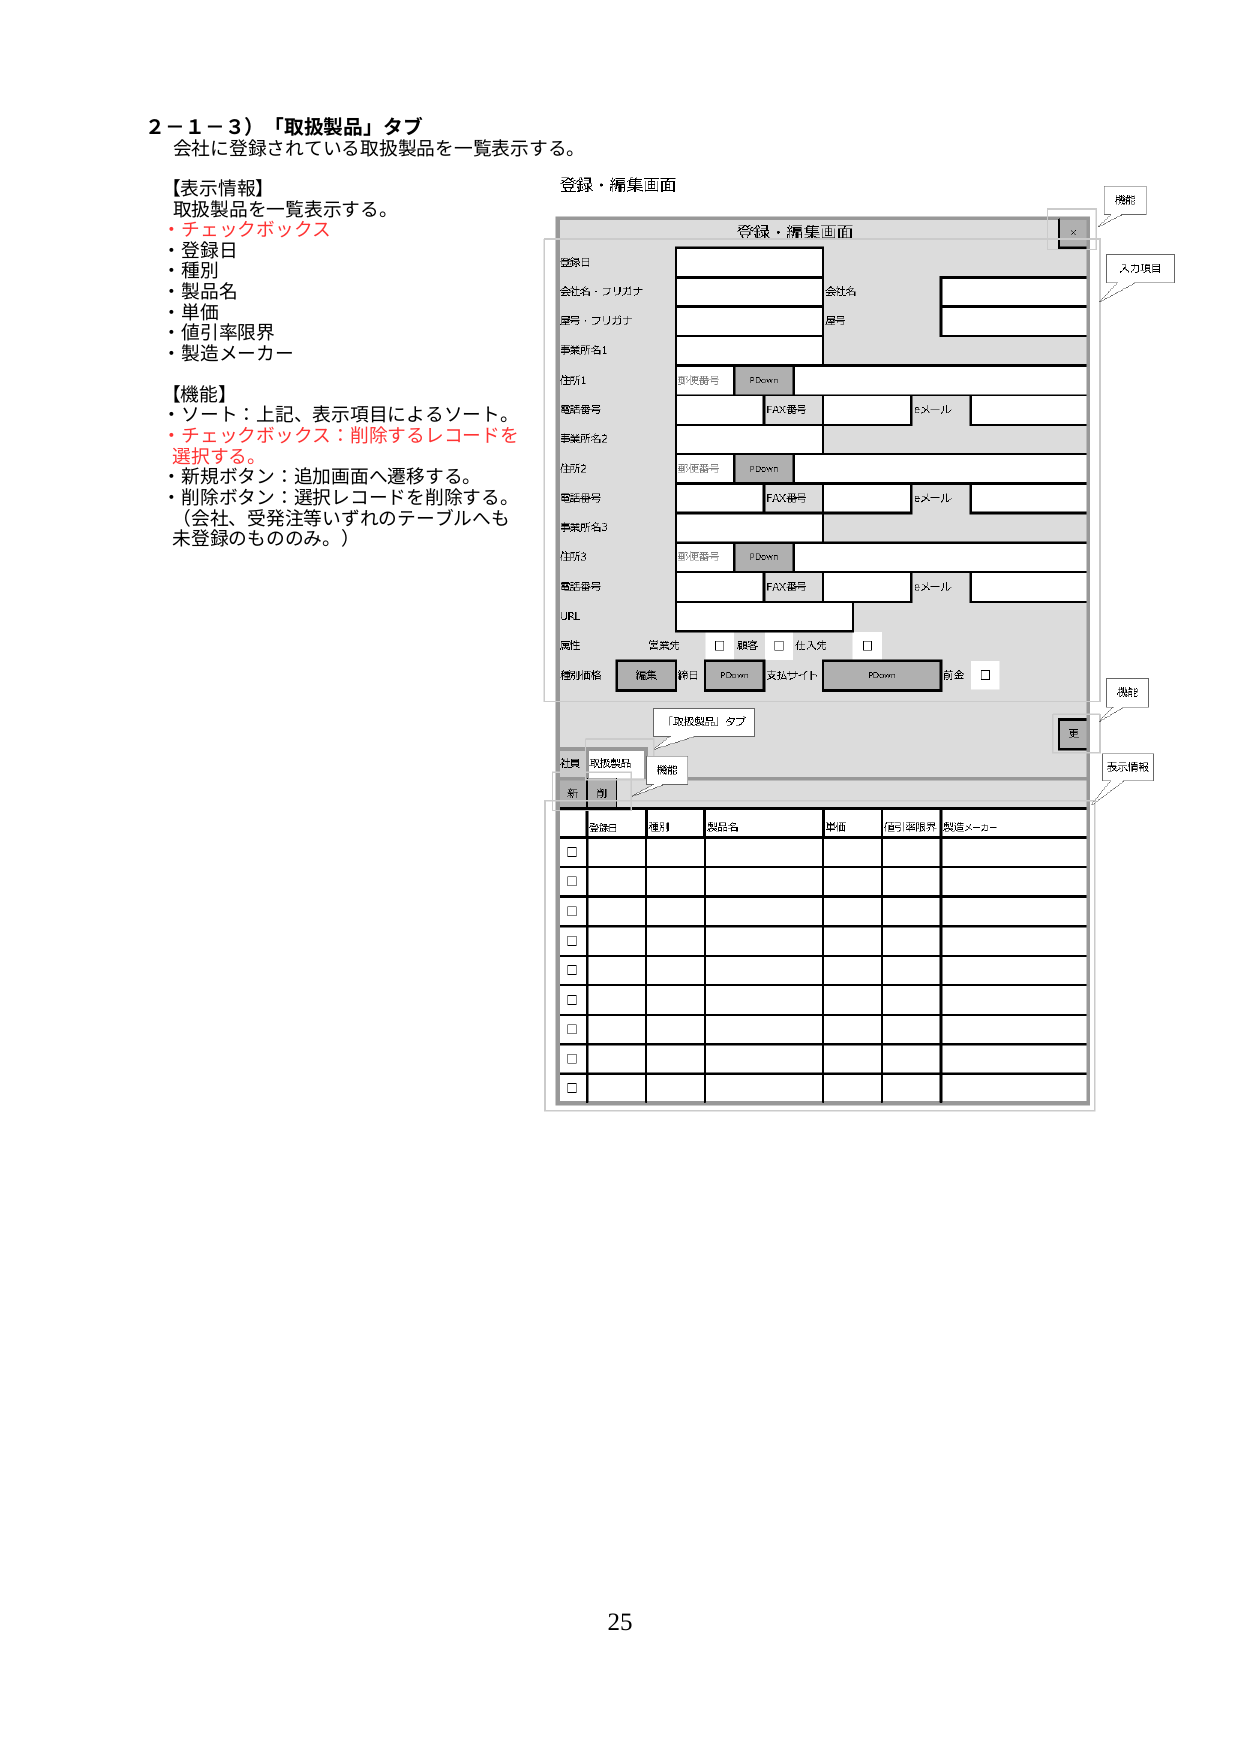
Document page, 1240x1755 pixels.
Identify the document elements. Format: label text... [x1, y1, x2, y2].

text ・製品名 [163, 282, 525, 303]
picture [525, 174, 1195, 1130]
text ・削除ボタン：選択レコードを削除する。（会社、受発注等いずれのテーブルへも未登録のもののみ。） [163, 488, 525, 550]
text 【表示情報】 [162, 179, 525, 200]
text ・新規ボタン：追加画面へ遷移する。 [163, 467, 525, 488]
text 取扱製品を一覧表示する。 [162, 200, 525, 220]
text ・登録日 [163, 241, 525, 261]
text ２－１－３）「取扱製品」タブ [146, 118, 1121, 139]
text 会社に登録されている取扱製品を一覧表示する。 [162, 139, 1121, 159]
text ・チェックボックス：削除するレコードを選択する。 [163, 426, 525, 467]
text ・チェックボックス [163, 220, 525, 241]
text ・種別 [163, 261, 525, 282]
text ・製造メーカー [163, 344, 525, 364]
text ・値引率限界 [163, 323, 525, 344]
text ・単価 [163, 303, 525, 323]
text 【機能】 [162, 384, 525, 405]
text ・ソート：上記、表示項目によるソート。 [163, 405, 525, 426]
